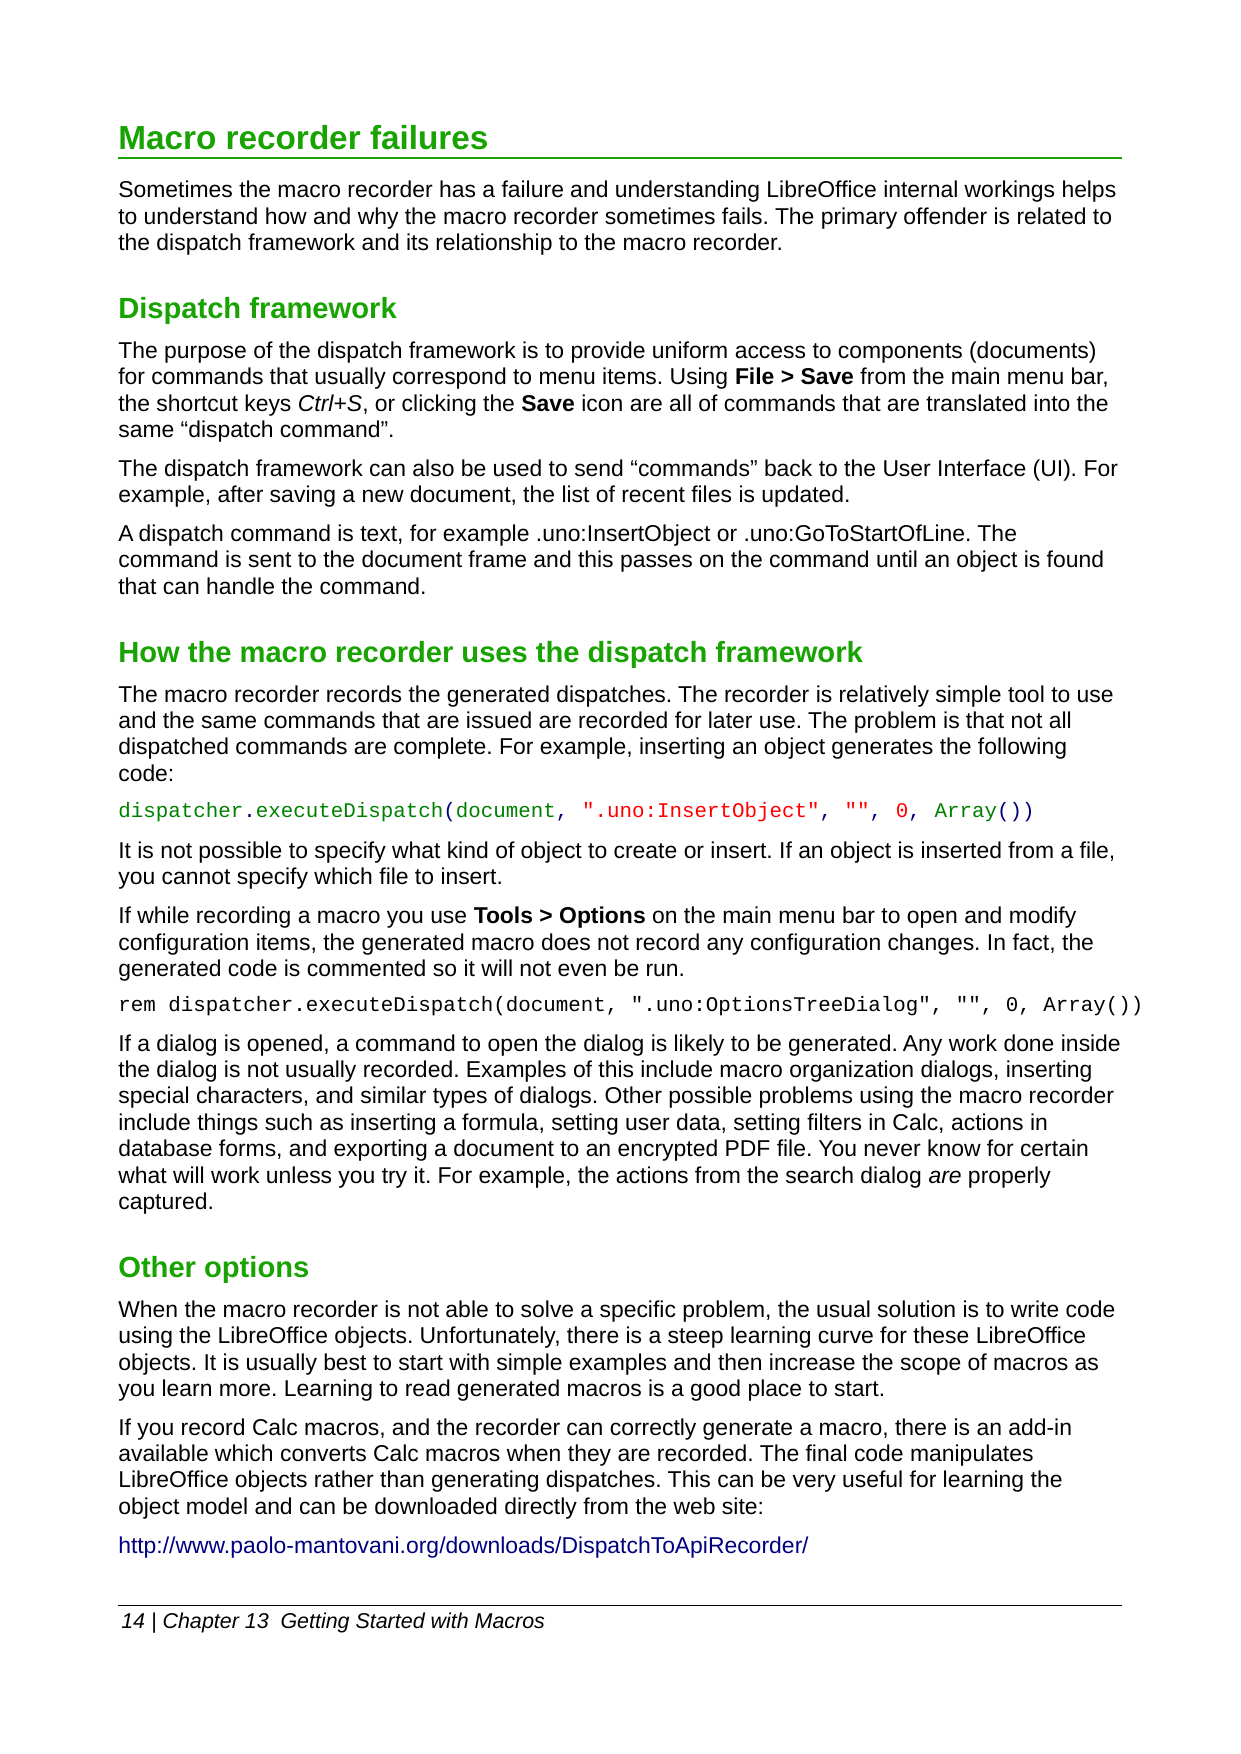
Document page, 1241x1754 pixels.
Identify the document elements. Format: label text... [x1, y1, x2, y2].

text Sometimes the macro recorder has a failure and understanding LibreOffice internal workings helps to understand how and why the macro recorder sometimes fails. The primary offender is related to the dispatch framework and its relationship to the macro recorder. [118, 176, 1122, 255]
subtitle Other options [118, 1250, 1122, 1284]
subtitle How the macro recorder uses the dispatch framework [118, 635, 1122, 669]
text When the macro recorder is not able to solve a specific problem, the usual solution is to write code using the LibreOffice objects. Unfortunately, there is a steep learning curve for these LibreOffice objects. It is usually best to start with simple examples and then increase the scope of macros as you learn more. Learning to read generated macros is a good place to start. [118, 1296, 1122, 1401]
text A dispatch command is text, for example .uno:InsertObject or .uno:GoToStartOfLine. The command is sent to the document frame and this passes on the command until an object is found that can handle the command. [118, 520, 1122, 599]
text If while recording a macro you use Tools > Options on the main menu bar to open and modify configuration items, the generated macro does not record any configuration changes. In fact, the generated code is commented so it will not even be run. [118, 902, 1122, 981]
text It is not possible to specify what kind of object to create or insert. If an object is inserted from a file, you cannot specify which file to insert. [118, 837, 1122, 889]
text The purpose of the dispatch framework is to provide uniform access to components (documents) for commands that usually correspond to menu items. Using File > Save from the main menu bar, the shortcut keys Ctrl+S, or clicking the Save icon are all of commands that are translated into the same “dispatch command”. [118, 337, 1122, 442]
subtitle Macro recorder failures [118, 118, 1122, 157]
text If a dialog is opened, a command to open the dialog is likely to be generated. Any work done inside the dialog is not usually recorded. Examples of this include macro organization dialogs, inserting special characters, and similar types of dialogs. Other possible problems using the macro recorder include things such as inserting a formula, setting user data, setting filters in Calc, actions in database forms, and exporting a document to an encrypted PDF file. You never know for certain what will work unless you try it. For example, the actions from the search dialog are properly captured. [118, 1030, 1122, 1214]
text dispatcher.executeDispatch(document, ".uno:InsertObject", "", 0, Array()) [118, 798, 1122, 824]
text http://www.paolo-mantovani.org/downloads/DispatchToApiRecorder/ [118, 1532, 1122, 1558]
text If you record Calc macros, and the recorder can correctly generate a macro, there is an add-in available which converts Calc macros when they are recorded. The final code manipulates LibreOffice objects rather than generating dispatches. This can be very useful for learning the object model and can be downloaded directly from the web site: [118, 1414, 1122, 1519]
text rem dispatcher.executeDispatch(document, ".uno:OptionsTreeDialog", "", 0, Array()) [118, 994, 1152, 1017]
text The macro recorder records the generated dispatches. The recorder is relatively simple tool to use and the same commands that are issued are recorded for later use. The problem is that not all dispatched commands are complete. For example, inserting an object generates the following code: [118, 681, 1122, 786]
subtitle Dispatch framework [118, 292, 1122, 325]
text The dispatch framework can also be used to send “commands” back to the User Interface (UI). For example, after saving a new document, the list of recent files is updated. [118, 455, 1122, 507]
